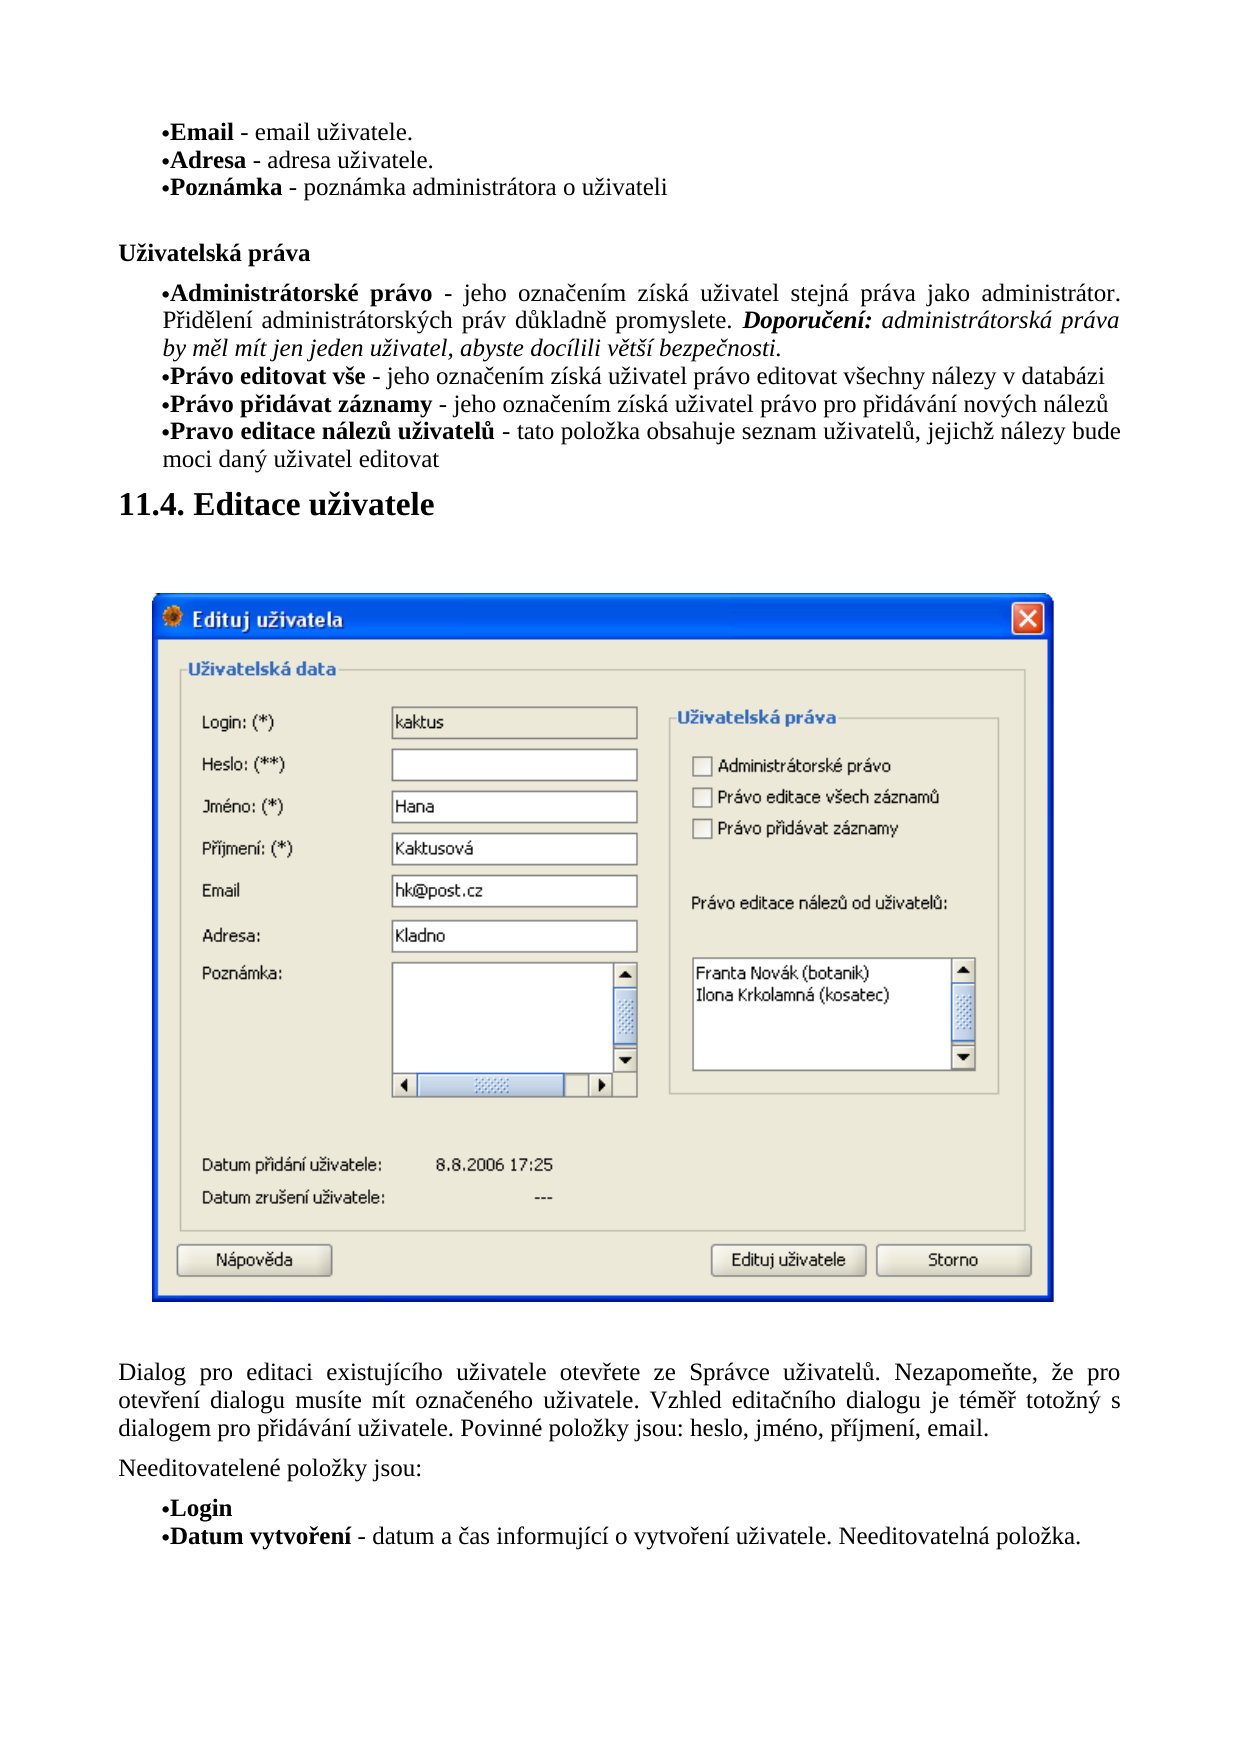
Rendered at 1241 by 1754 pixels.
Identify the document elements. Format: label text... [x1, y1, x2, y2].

picture [152, 593, 1054, 1302]
subtitle Uživatelská práva [118, 239, 1122, 266]
list Pravo editace nálezů uživatelů - tato položka obsahuje seznam uživatelů, jejichž nálezy bude moci daný uživatel editovat [162, 417, 1122, 473]
text Needitovatelené položky jsou: [118, 1454, 1122, 1482]
list Datum vytvoření - datum a čas informující o vytvoření uživatele. Needitovatelná položka. [162, 1522, 1122, 1550]
list Email - email uživatele. [162, 118, 1122, 146]
list Adresa - adresa uživatele. [162, 146, 1122, 173]
list 11.4. Editace uživatele [118, 485, 1122, 522]
list Právo editovat vše - jeho označením získá uživatel právo editovat všechny nálezy v databázi [162, 362, 1122, 390]
text Dialog pro editaci existujícího uživatele otevřete ze Správce uživatelů. Nezapomeňte, že pro otevření dialogu musíte mít označeného uživatele. Vzhled editačního dialogu je téměř totožný s dialogem pro přidávání uživatele. Povinné položky jsou: heslo, jméno, příjmení, email. [118, 575, 1122, 1442]
list Poznámka - poznámka administrátora o uživateli [162, 173, 1122, 201]
list Administrátorské právo - jeho označením získá uživatel stejná práva jako administrátor. Přidělení administrátorských práv důkladně promyslete. Doporučení: administrátorská práva by měl mít jen jeden uživatel, abyste docílili větší bezpečnosti. [162, 279, 1122, 362]
list Login [162, 1494, 1122, 1522]
list Právo přidávat záznamy - jeho označením získá uživatel právo pro přidávání nových nálezů [162, 390, 1122, 417]
